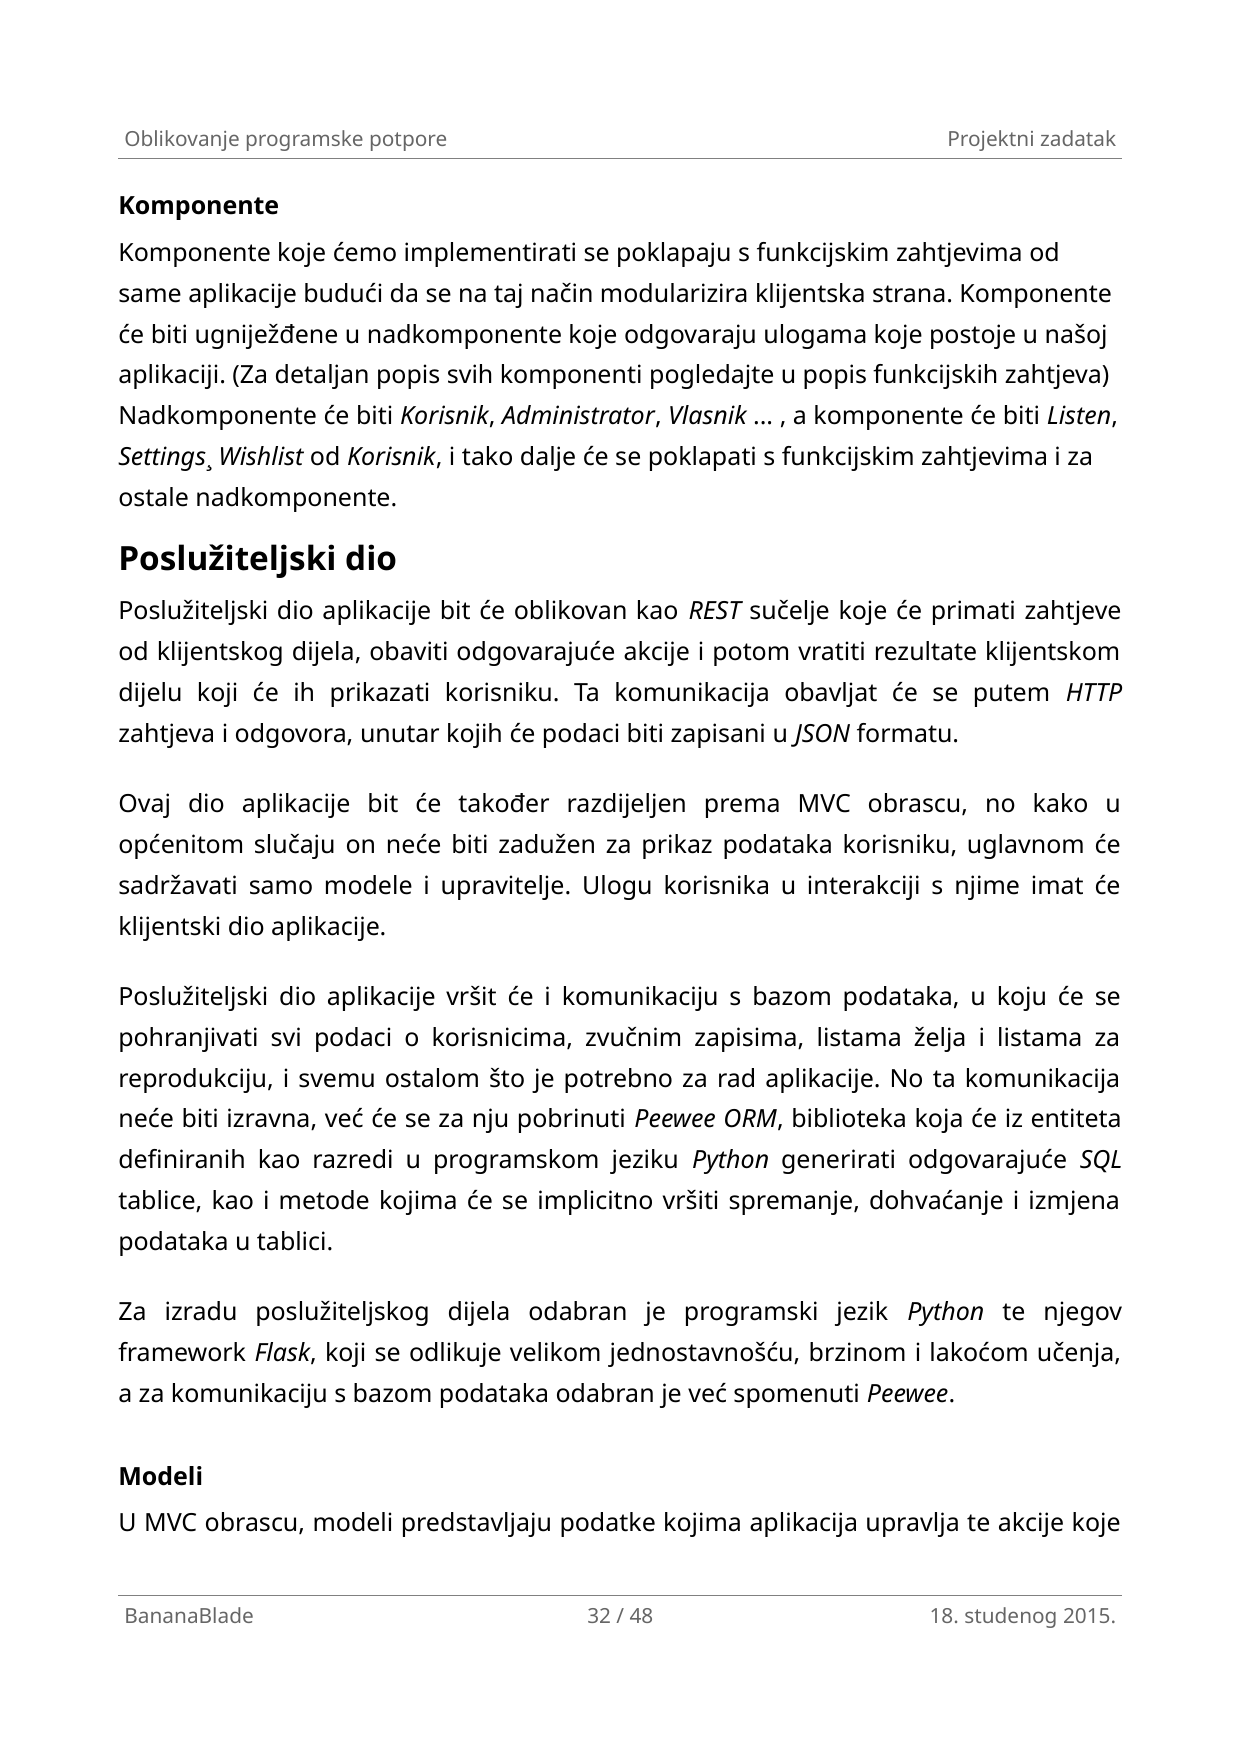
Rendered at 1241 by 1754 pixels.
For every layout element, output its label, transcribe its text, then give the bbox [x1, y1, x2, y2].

text Nadkomponente će biti Korisnik, Administrator, Vlasnik ... , a komponente će biti Listen, Settings¸ Wishlist od Korisnik, i tako dalje će se poklapati s funkcijskim zahtjevima i za ostale nadkomponente. [118, 398, 1122, 514]
text Za izradu poslužiteljskog dijela odabran je programski jezik Python te njegov framework Flask, koji se odlikuje velikom jednostavnošću, brzinom i lakoćom učenja, a za komunikaciju s bazom podataka odabran je već spomenuti Peewee. [118, 1294, 1122, 1409]
subtitle Poslužiteljski dio [118, 535, 1122, 580]
text Komponente koje ćemo implementirati se poklapaju s funkcijskim zahtjevima od same aplikacije budući da se na taj način modularizira klijentska strana. Komponente će biti ugniježđene u nadkomponente koje odgovaraju ulogama koje postoje u našoj aplikaciji. (Za detaljan popis svih komponenti pogledajte u popis funkcijskih zahtjeva) [118, 234, 1122, 391]
text U MVC obrascu, modeli predstavljaju podatke kojima aplikacija upravlja te akcije koje [118, 1505, 1122, 1539]
text Poslužiteljski dio aplikacije vršit će i komunikaciju s bazom podataka, u koju će se pohranjivati svi podaci o korisnicima, zvučnim zapisima, listama želja i listama za reprodukciju, i svemu ostalom što je potrebno za rad aplikacije. No ta komunikacija neće biti izravna, već će se za nju pobrinuti Peewee ORM, biblioteka koja će iz entiteta definiranih kao razredi u programskom jeziku Python generirati odgovarajuće SQL tablice, kao i metode kojima će se implicitno vršiti spremanje, dohvaćanje i izmjena podataka u tablici. [118, 978, 1122, 1258]
text Poslužiteljski dio aplikacije bit će oblikovan kao REST sučelje koje će primati zahtjeve od klijentskog dijela, obaviti odgovarajuće akcije i potom vratiti rezultate klijentskom dijelu koji će ih prikazati korisniku. Ta komunikacija obavljat će se putem HTTP zahtjeva i odgovora, unutar kojih će podaci biti zapisani u JSON formatu. [118, 593, 1122, 749]
subtitle Modeli [118, 1458, 1122, 1492]
subtitle Komponente [118, 188, 1122, 222]
text Ovaj dio aplikacije bit će također razdijeljen prema MVC obrascu, no kako u općenitom slučaju on neće biti zadužen za prikaz podataka korisniku, uglavnom će sadržavati samo modele i upravitelje. Ulogu korisnika u interakciji s njime imat će klijentski dio aplikacije. [118, 786, 1122, 942]
